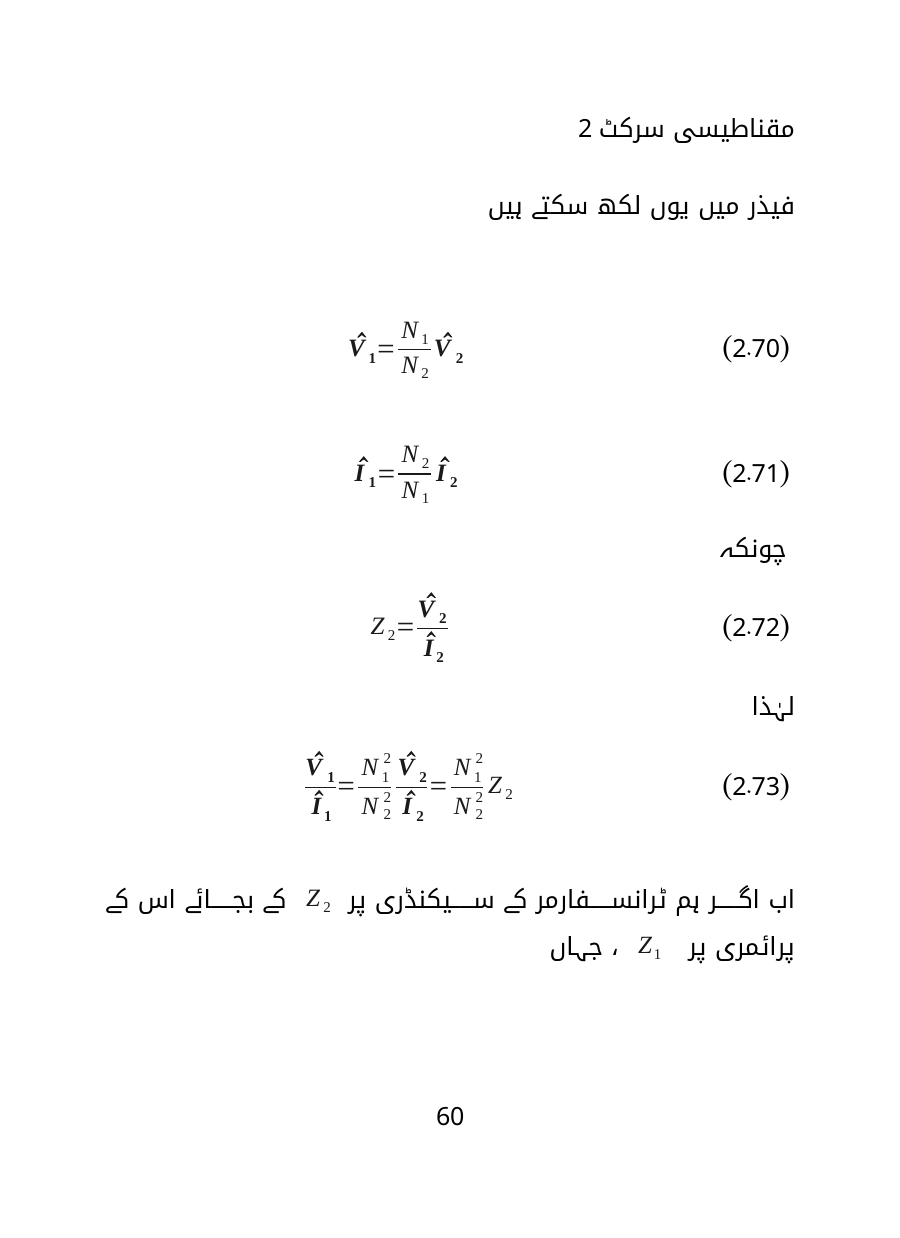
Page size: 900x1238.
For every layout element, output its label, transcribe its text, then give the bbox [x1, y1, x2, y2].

table_header [105, 435, 696, 525]
text چونکہ [105, 525, 795, 572]
text لہٰذا [105, 684, 795, 731]
table_header (2.73) [703, 744, 795, 842]
table_header [105, 744, 703, 842]
table_header (2.71) [696, 435, 795, 525]
table_header [105, 310, 698, 401]
text اب ہم آگے بڑھنے کے لئے ایک ٹرانسفارمر، جس کے سیکنڈری پر اِمپیڈنس بوجھ لگا ہو اور اس کے پرائمری پر سائن نما وولٹج سورث لگا ہو، کا مطالعہ کرتے ہیں۔یہ شکل2.13 حصہ اول میں دکھایا گیا ہے۔ دیگر یہ کہ ہم وولٹ اور کرنٹ کو فیذر میں لکھتے ہیں۔ جیسے اُوپر ذِکر ہوا، وولٹ اور اِن فیذ ہیں اور کرنٹ اور اِن فیذ ہیں۔ مساوات 2.66 اور 2.68 کو فیذر میں یوں لکھ سکتے ہیں [105, 182, 795, 230]
table_header (2.70) [698, 310, 795, 401]
text اب اگر ہم ٹرانسفارمر کے سیکنڈری پرکے بجائے اس کے پرائمری پر ، جہاں [105, 876, 795, 971]
table_header (2.72) [705, 585, 795, 684]
table_header [105, 585, 704, 684]
